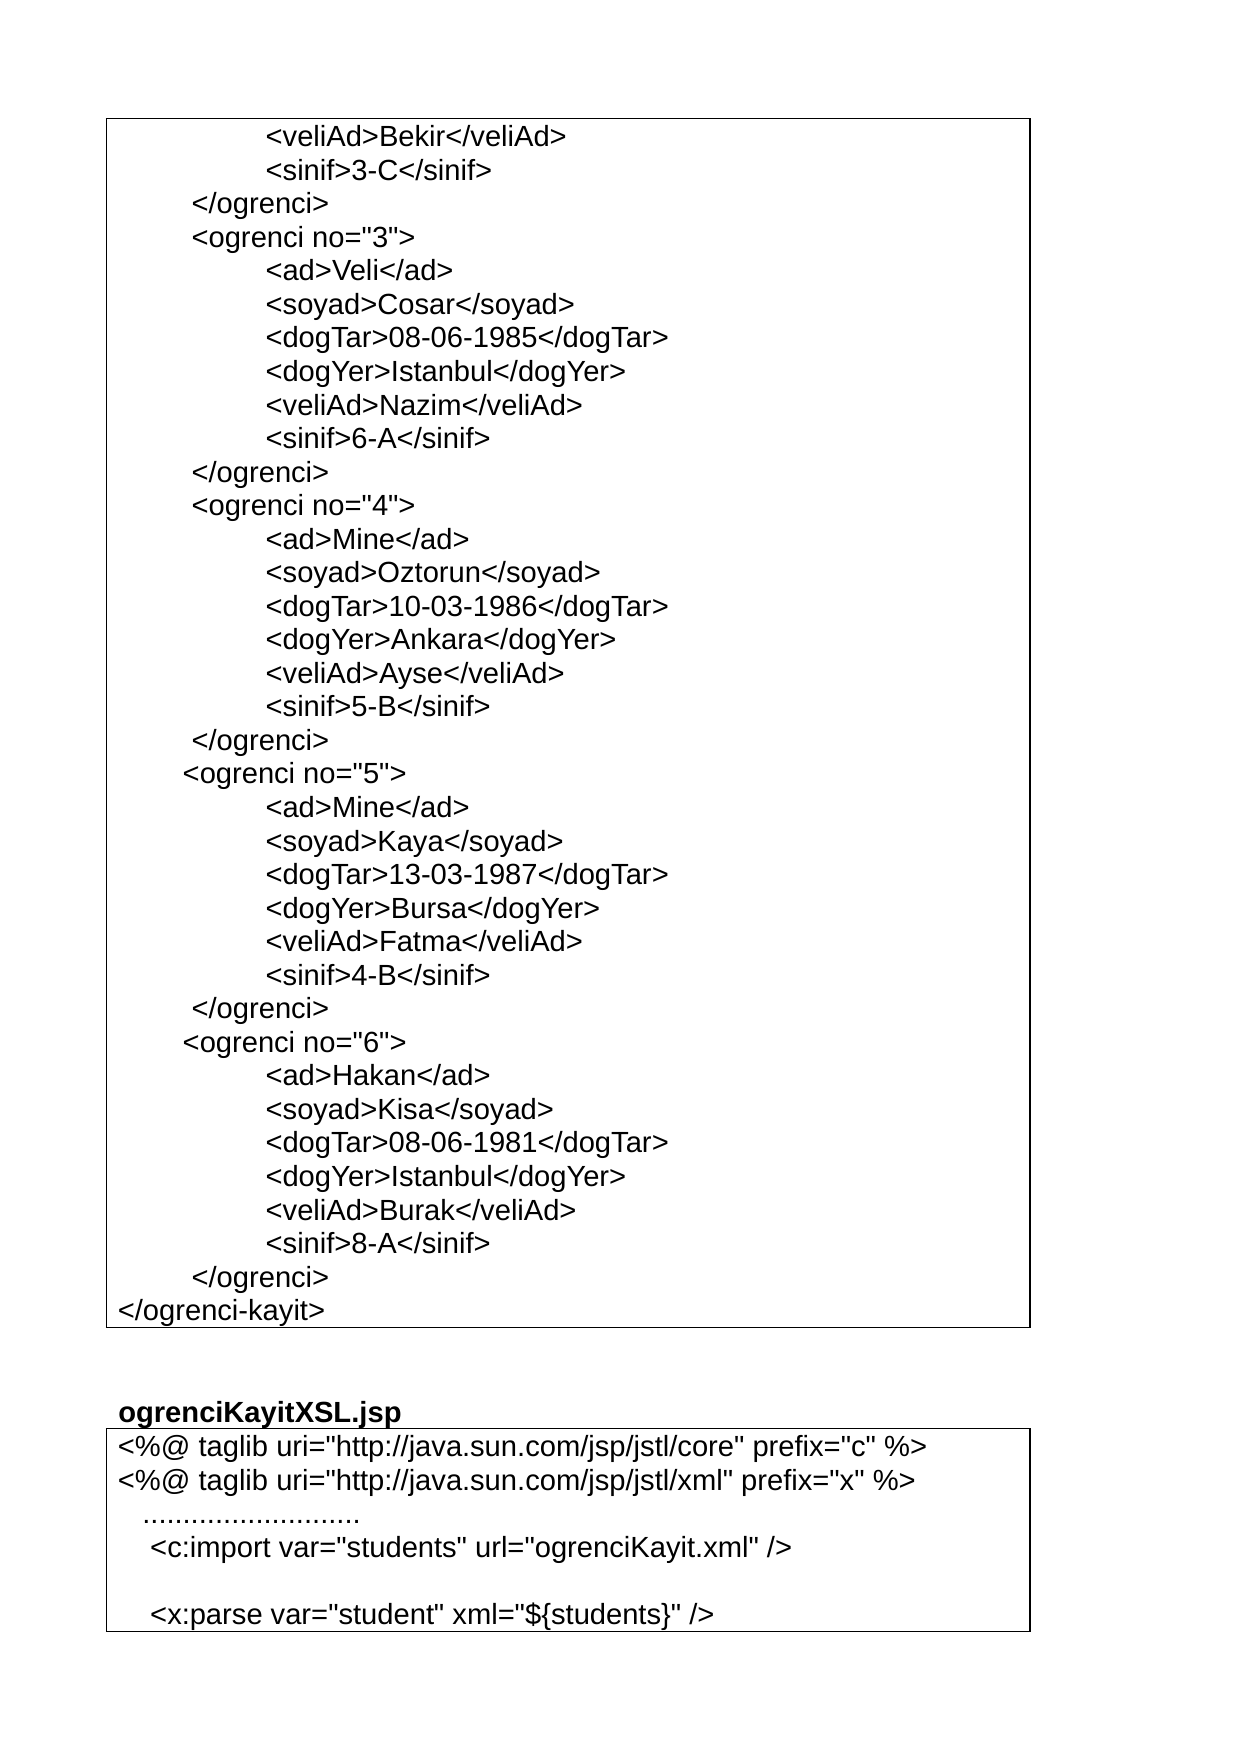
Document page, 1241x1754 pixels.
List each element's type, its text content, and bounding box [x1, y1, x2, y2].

table_header <%@ taglib uri="http://java.sun.com/jsp/jstl/core" prefix="c" %> <%@ taglib uri="http://java.sun.com/jsp/jstl/xml" prefix="x" %> ........................... <c:import var="students" url="ogrenciKayit.xml" /> <x:parse var="student" xml="${students}" /> [107, 1429, 1029, 1631]
table_header <veliAd>Bekir</veliAd> <sinif>3-C</sinif> </ogrenci> <ogrenci no="3"> <ad>Veli</ad> <soyad>Cosar</soyad> <dogTar>08-06-1985</dogTar> <dogYer>Istanbul</dogYer> <veliAd>Nazim</veliAd> <sinif>6-A</sinif> </ogrenci> <ogrenci no="4"> <ad>Mine</ad> <soyad>Oztorun</soyad> <dogTar>10-03-1986</dogTar> <dogYer>Ankara</dogYer> <veliAd>Ayse</veliAd> <sinif>5-B</sinif> </ogrenci> <ogrenci no="5"> <ad>Mine</ad> <soyad>Kaya</soyad> <dogTar>13-03-1987</dogTar> <dogYer>Bursa</dogYer> <veliAd>Fatma</veliAd> <sinif>4-B</sinif> </ogrenci> <ogrenci no="6"> <ad>Hakan</ad> <soyad>Kisa</soyad> <dogTar>08-06-1981</dogTar> <dogYer>Istanbul</dogYer> <veliAd>Burak</veliAd> <sinif>8-A</sinif> </ogrenci> </ogrenci-kayit> [107, 119, 1029, 1327]
text ogrenciKayitXSL.jsp [118, 1395, 1122, 1428]
